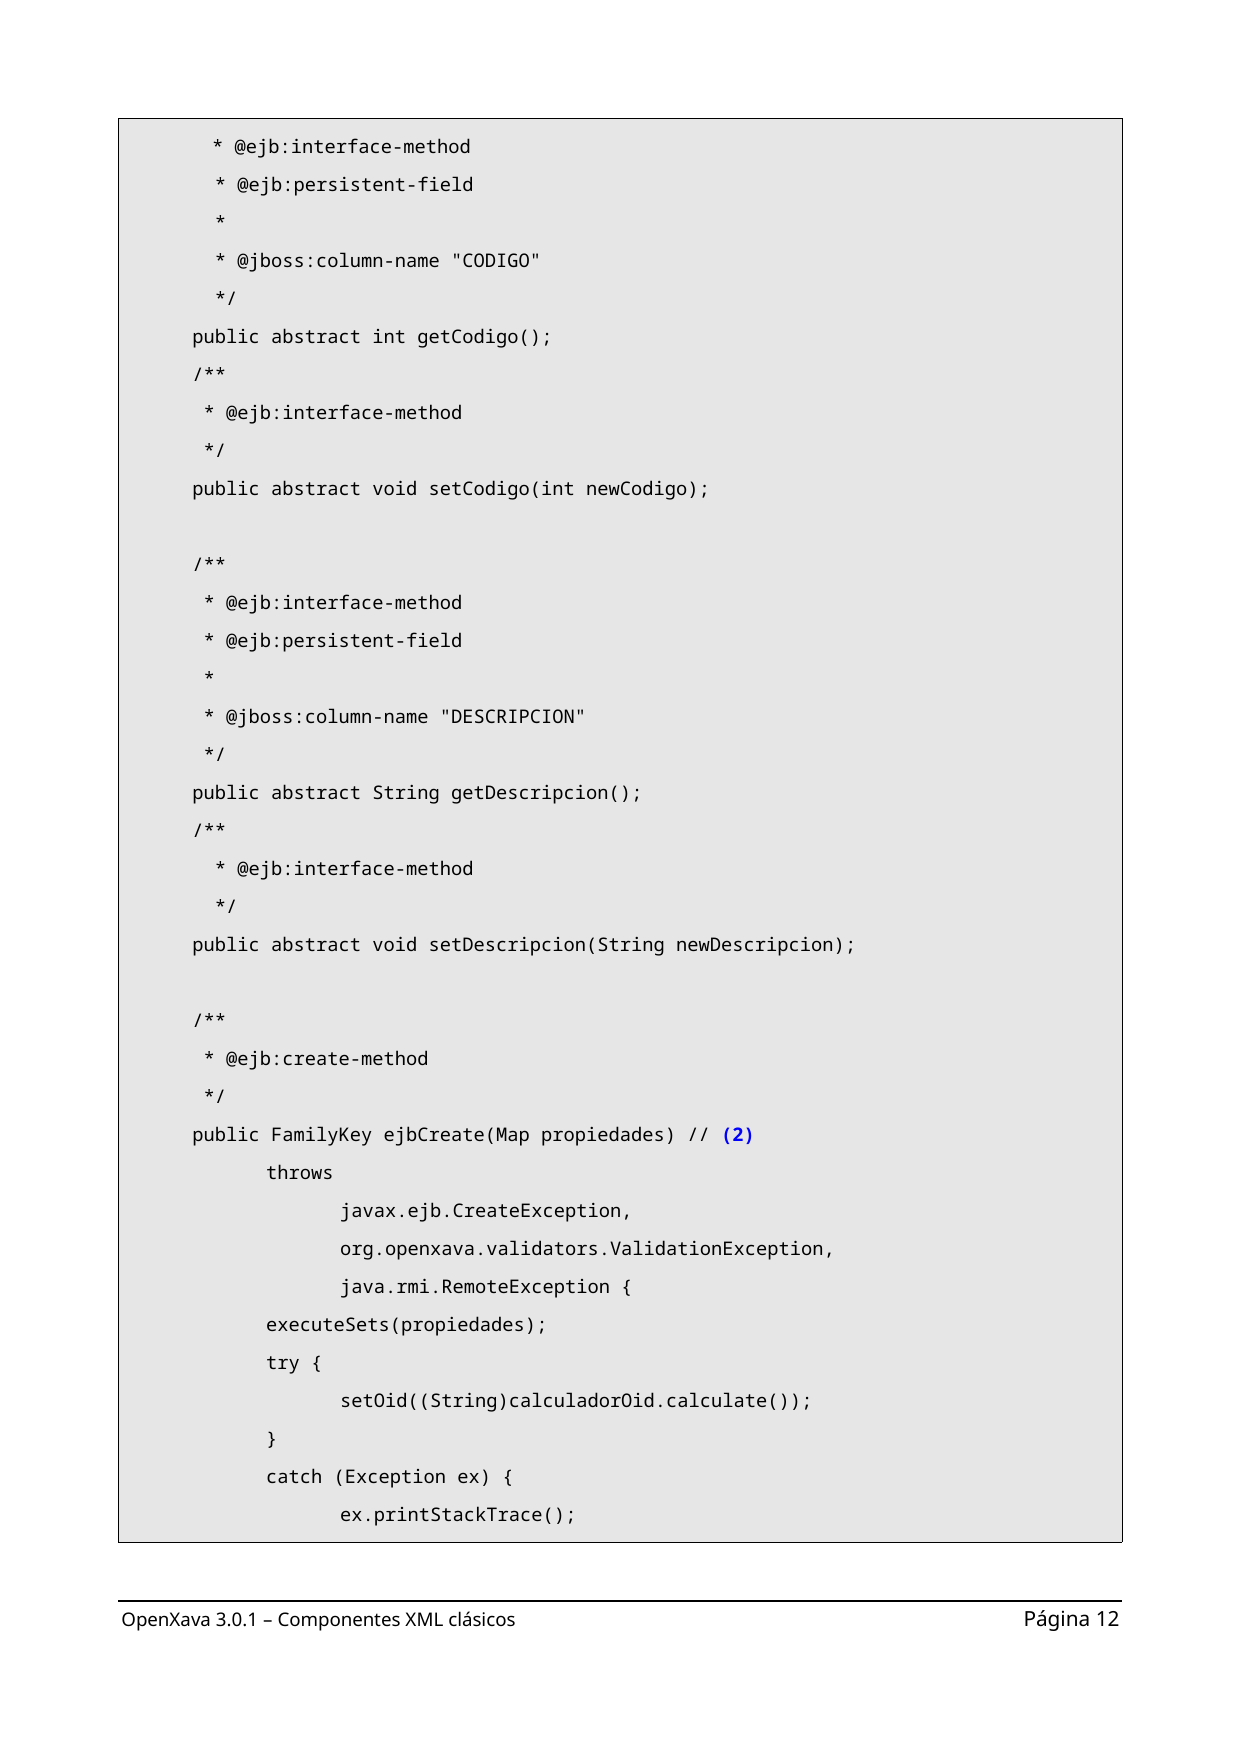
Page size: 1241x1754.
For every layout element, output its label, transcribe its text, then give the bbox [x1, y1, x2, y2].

text */ [119, 726, 1122, 764]
text * @ejb:create-method [119, 1031, 1122, 1069]
text /** [119, 536, 1122, 574]
text * @jboss:column-name "DESCRIPCION" [119, 688, 1122, 726]
text executeSets(propiedades); [119, 1297, 1122, 1335]
text public abstract void setDescripcion(String newDescripcion); [119, 917, 1122, 954]
text try { [119, 1335, 1122, 1373]
text * @ejb:interface-method [119, 384, 1122, 422]
text java.rmi.RemoteException { [119, 1259, 1122, 1297]
text /** [119, 993, 1122, 1031]
text * @jboss:column-name "CODIGO" [119, 232, 1122, 270]
text public FamilyKey ejbCreate(Map propiedades) // (2) [119, 1107, 1122, 1145]
text /** [119, 346, 1122, 384]
text public abstract int getCodigo(); [119, 308, 1122, 346]
text ex.printStackTrace(); [119, 1487, 1122, 1542]
text * @ejb:interface-method [119, 841, 1122, 878]
text javax.ejb.CreateException, [119, 1183, 1122, 1221]
text */ [119, 422, 1122, 460]
text * @ejb:persistent-field [119, 612, 1122, 650]
text catch (Exception ex) { [119, 1449, 1122, 1487]
text */ [119, 1069, 1122, 1107]
text */ [119, 878, 1122, 917]
text * [119, 650, 1122, 688]
text /** [119, 802, 1122, 841]
text } [119, 1411, 1122, 1449]
text org.openxava.validators.ValidationException, [119, 1221, 1122, 1259]
text public abstract String getDescripcion(); [119, 764, 1122, 802]
text * @ejb:interface-method [119, 574, 1122, 612]
text public abstract void setCodigo(int newCodigo); [119, 460, 1122, 498]
text * [119, 194, 1122, 232]
text * @ejb:persistent-field [119, 156, 1122, 194]
text * @ejb:interface-method [119, 119, 1122, 156]
text throws [119, 1145, 1122, 1183]
text setOid((String)calculadorOid.calculate()); [119, 1373, 1122, 1411]
text */ [119, 270, 1122, 308]
